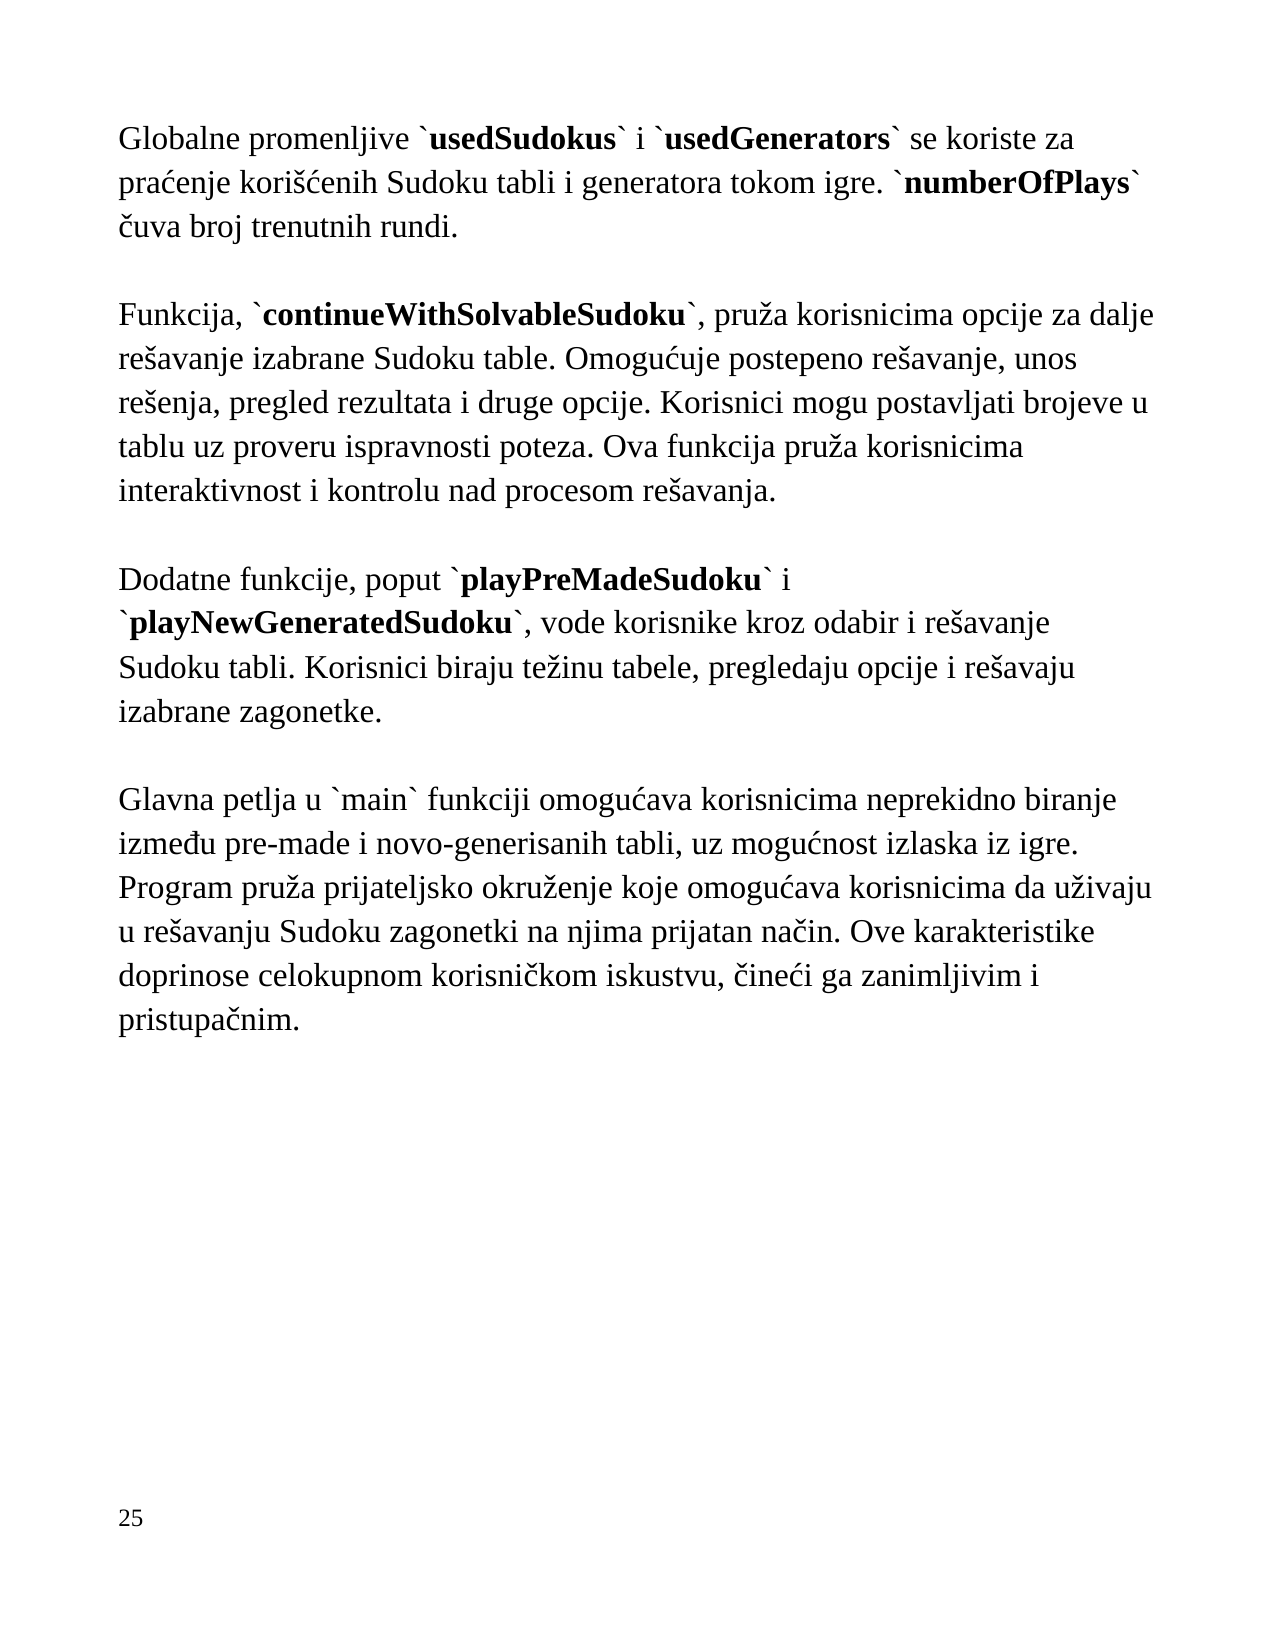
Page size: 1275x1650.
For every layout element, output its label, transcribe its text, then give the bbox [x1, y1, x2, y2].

text Dodatne funkcije, poput `playPreMadeSudoku` i `playNewGeneratedSudoku`, vode korisnike kroz odabir i rešavanje Sudoku tabli. Korisnici biraju težinu tabele, pregledaju opcije i rešavaju izabrane zagonetke. [118, 559, 1157, 729]
text Funkcija, `continueWithSolvableSudoku`, pruža korisnicima opcije za dalje rešavanje izabrane Sudoku table. Omogućuje postepeno rešavanje, unos rešenja, pregled rezultata i druge opcije. Korisnici mogu postavljati brojeve u tablu uz proveru ispravnosti poteza. Ova funkcija pruža korisnicima interaktivnost i kontrolu nad procesom rešavanja. [118, 294, 1157, 509]
text Globalne promenljive `usedSudokus` i `usedGenerators` se koriste za praćenje korišćenih Sudoku tabli i generatora tokom igre. `numberOfPlays` čuva broj trenutnih rundi. [118, 118, 1157, 244]
text Glavna petlja u `main` funkciji omogućava korisnicima neprekidno biranje između pre-made i novo-generisanih tabli, uz mogućnost izlaska iz igre. Program pruža prijateljsko okruženje koje omogućava korisnicima da uživaju u rešavanju Sudoku zagonetki na njima prijatan način. Ove karakteristike doprinose celokupnom korisničkom iskustvu, čineći ga zanimljivim i pristupačnim. [118, 779, 1157, 1038]
